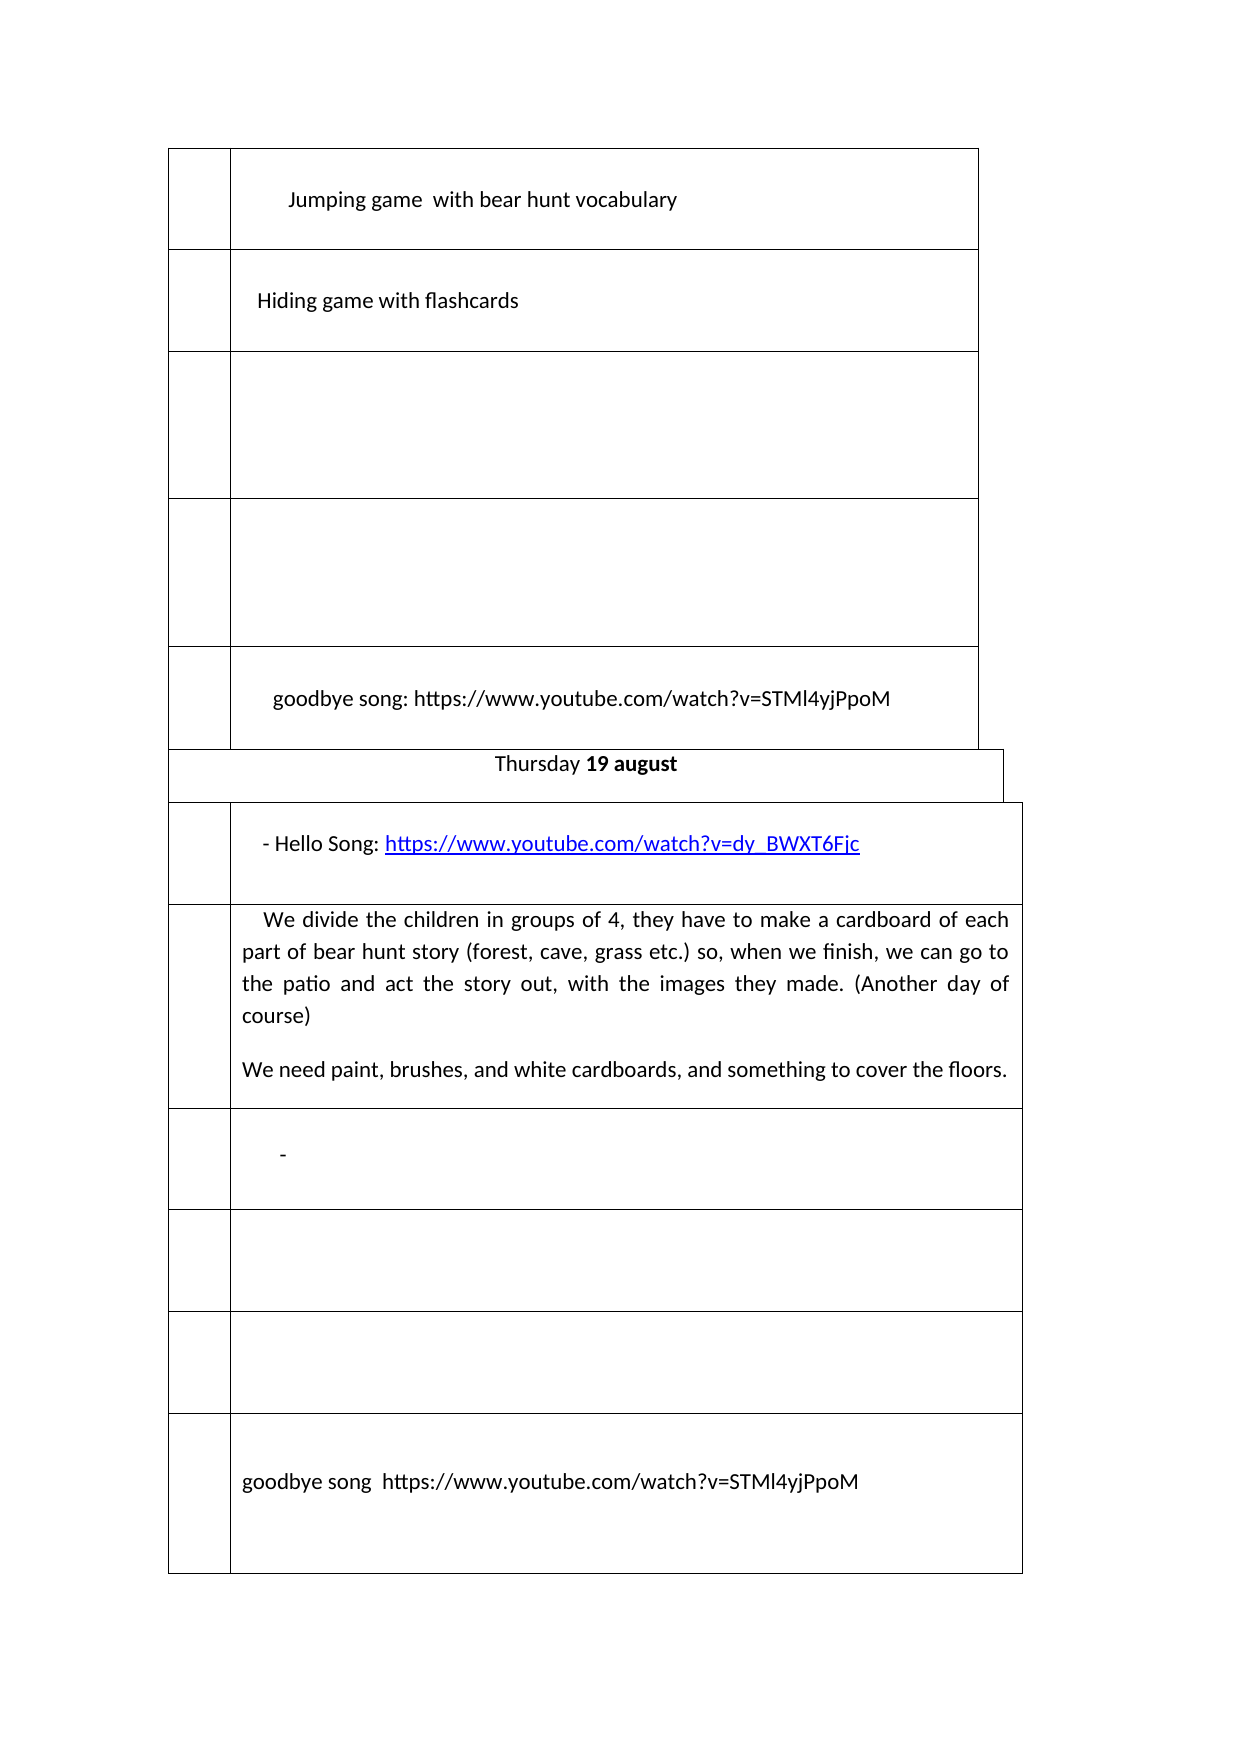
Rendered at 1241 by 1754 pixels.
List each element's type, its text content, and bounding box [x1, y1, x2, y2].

table_cell [231, 1312, 1022, 1413]
table_cell [1047, 1311, 1072, 1413]
table_cell goodbye song: https://www.youtube.com/watch?v=STMl4yjPpoM [231, 647, 978, 748]
table_cell [169, 352, 230, 498]
table_cell [1004, 351, 1072, 498]
table_cell - Hello Song: https://www.youtube.com/watch?v=dy_BWXT6Fjc [231, 803, 1022, 904]
table_cell [169, 499, 230, 646]
table_cell Jumping game with bear hunt vocabulary [231, 149, 978, 249]
table_cell Hiding game with flashcards [231, 250, 978, 351]
table_cell [1023, 1209, 1047, 1311]
table_cell [1023, 1413, 1047, 1572]
table_cell [1023, 802, 1047, 904]
table_cell [1047, 749, 1072, 802]
table_cell [1047, 904, 1072, 1107]
table_cell We divide the children in groups of 4, they have to make a cardboard of each part of bear hunt story (forest, cave, grass etc.) so, when we finish, we can go to the patio and act the story out, with the images they made. (Another day of course) We need paint, brushes, and white cardboards, and something to cover the floors. [231, 905, 1022, 1107]
table_cell [1047, 1209, 1072, 1311]
table_cell [1023, 1108, 1047, 1209]
table_cell [231, 352, 978, 498]
table_cell [231, 1109, 1022, 1209]
table_cell [231, 499, 978, 646]
table_cell [979, 148, 1003, 249]
table_cell [979, 498, 1003, 646]
table_cell [169, 803, 230, 904]
table_cell [979, 646, 1003, 748]
table_cell [1004, 148, 1072, 249]
table_cell [1023, 904, 1047, 1107]
table_cell [1047, 1413, 1072, 1572]
table_cell [169, 149, 230, 249]
table_cell goodbye song https://www.youtube.com/watch?v=STMl4yjPpoM [231, 1414, 1022, 1572]
table_cell [169, 647, 230, 748]
table_cell [169, 1414, 230, 1572]
table_cell [1004, 498, 1072, 646]
table_cell [1023, 1311, 1047, 1413]
table_cell [1004, 249, 1072, 351]
table_cell [1047, 802, 1072, 904]
table_cell [169, 1312, 230, 1413]
table_cell [979, 249, 1003, 351]
table_cell [231, 1210, 1022, 1311]
table_cell [169, 1210, 230, 1311]
table_cell [1004, 749, 1047, 802]
table_cell [1004, 646, 1072, 748]
table_cell [169, 250, 230, 351]
table_cell Thursday 19 august [169, 750, 1003, 802]
table_cell [169, 1109, 230, 1209]
table_cell [169, 905, 230, 1107]
table_cell [979, 351, 1003, 498]
table_cell [1047, 1108, 1072, 1209]
